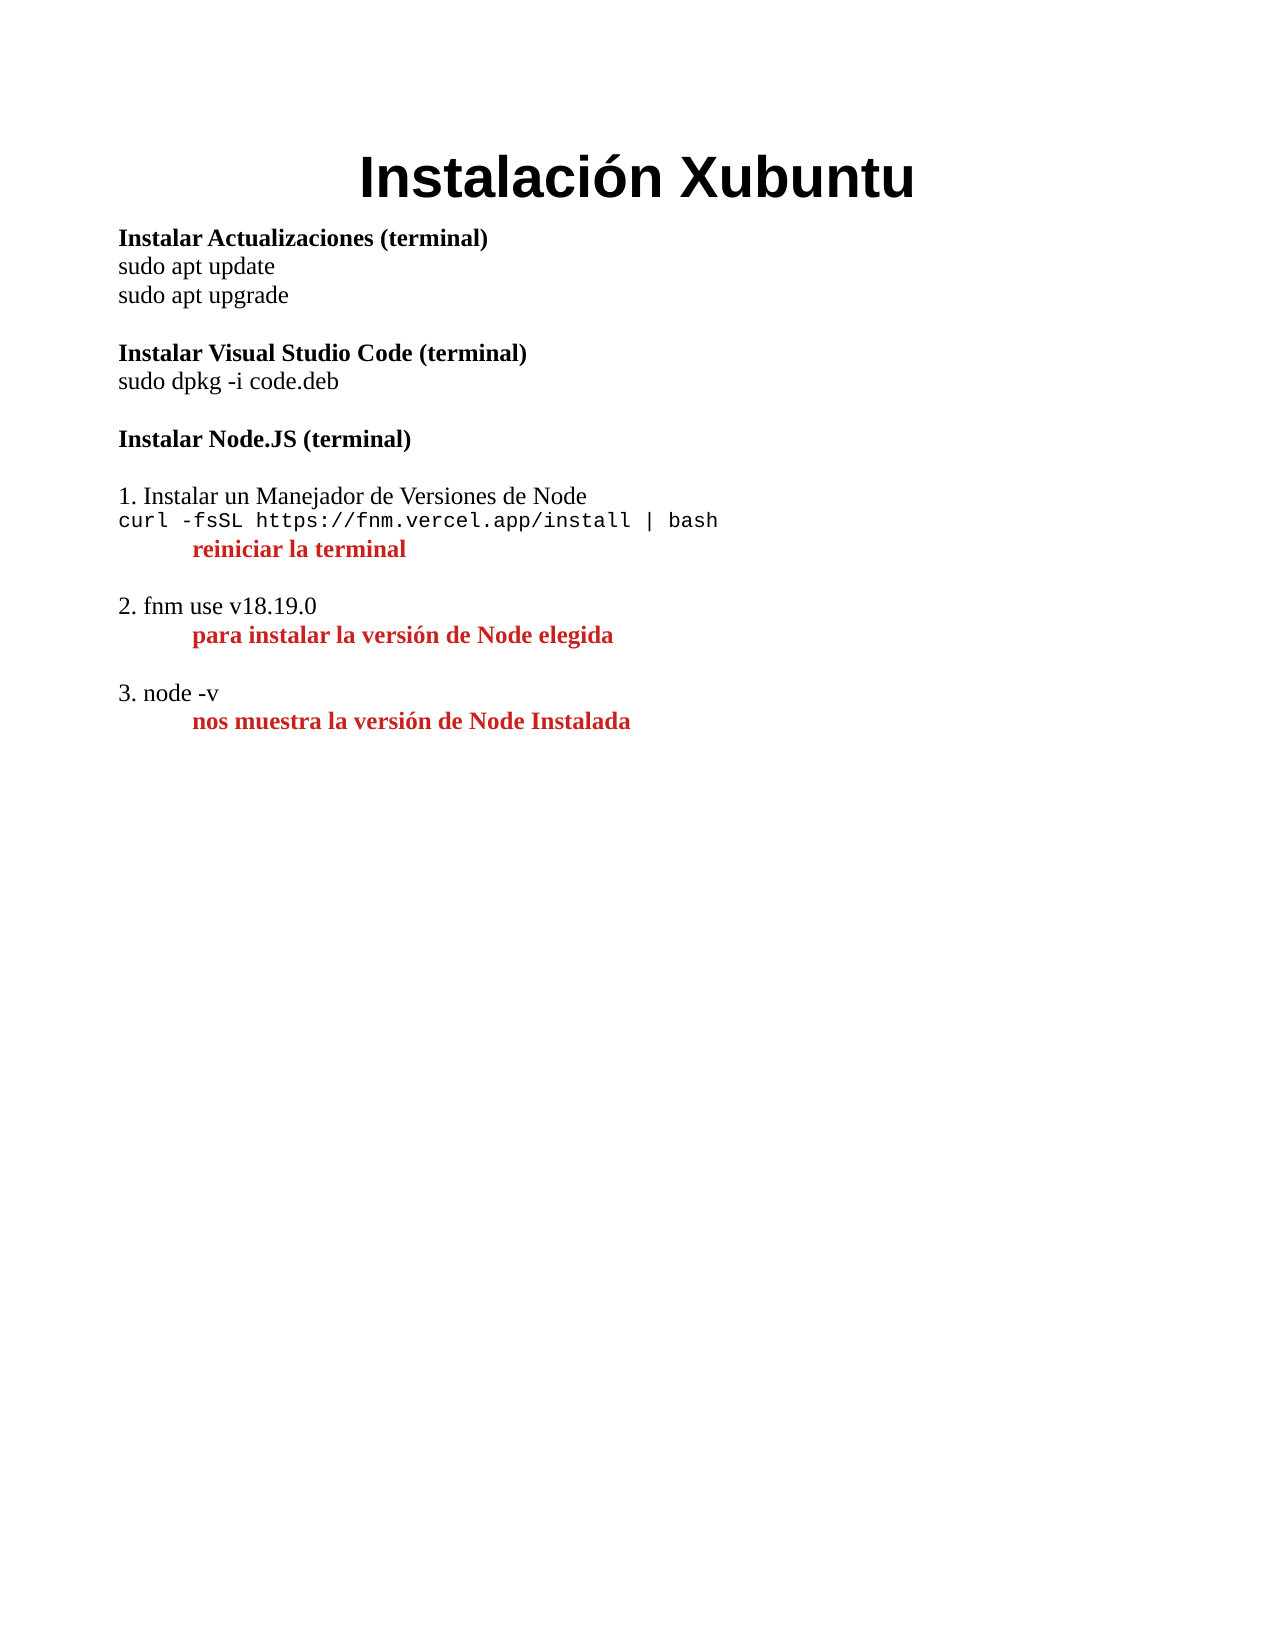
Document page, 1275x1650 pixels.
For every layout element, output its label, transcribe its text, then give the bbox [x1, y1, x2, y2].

text Instalar Visual Studio Code (terminal) [118, 338, 1157, 366]
text nos muestra la versión de Node Instalada [118, 706, 1157, 735]
text 2. fnm use v18.19.0 [118, 591, 1157, 620]
title Instalación Xubuntu [118, 143, 1157, 210]
text 1. Instalar un Manejador de Versiones de Node [118, 481, 1157, 510]
text Instalar Actualizaciones (terminal) [118, 223, 1157, 251]
text sudo dpkg -i code.deb [118, 366, 1157, 395]
text reiniciar la terminal [118, 534, 1157, 563]
text curl -fsSL https://fnm.vercel.app/install | bash [118, 510, 1157, 534]
text Instalar Node.JS (terminal) [118, 424, 1157, 453]
text 3. node -v [118, 678, 1157, 706]
text para instalar la versión de Node elegida [118, 620, 1157, 649]
text sudo apt update [118, 251, 1157, 280]
text sudo apt upgrade [118, 280, 1157, 309]
